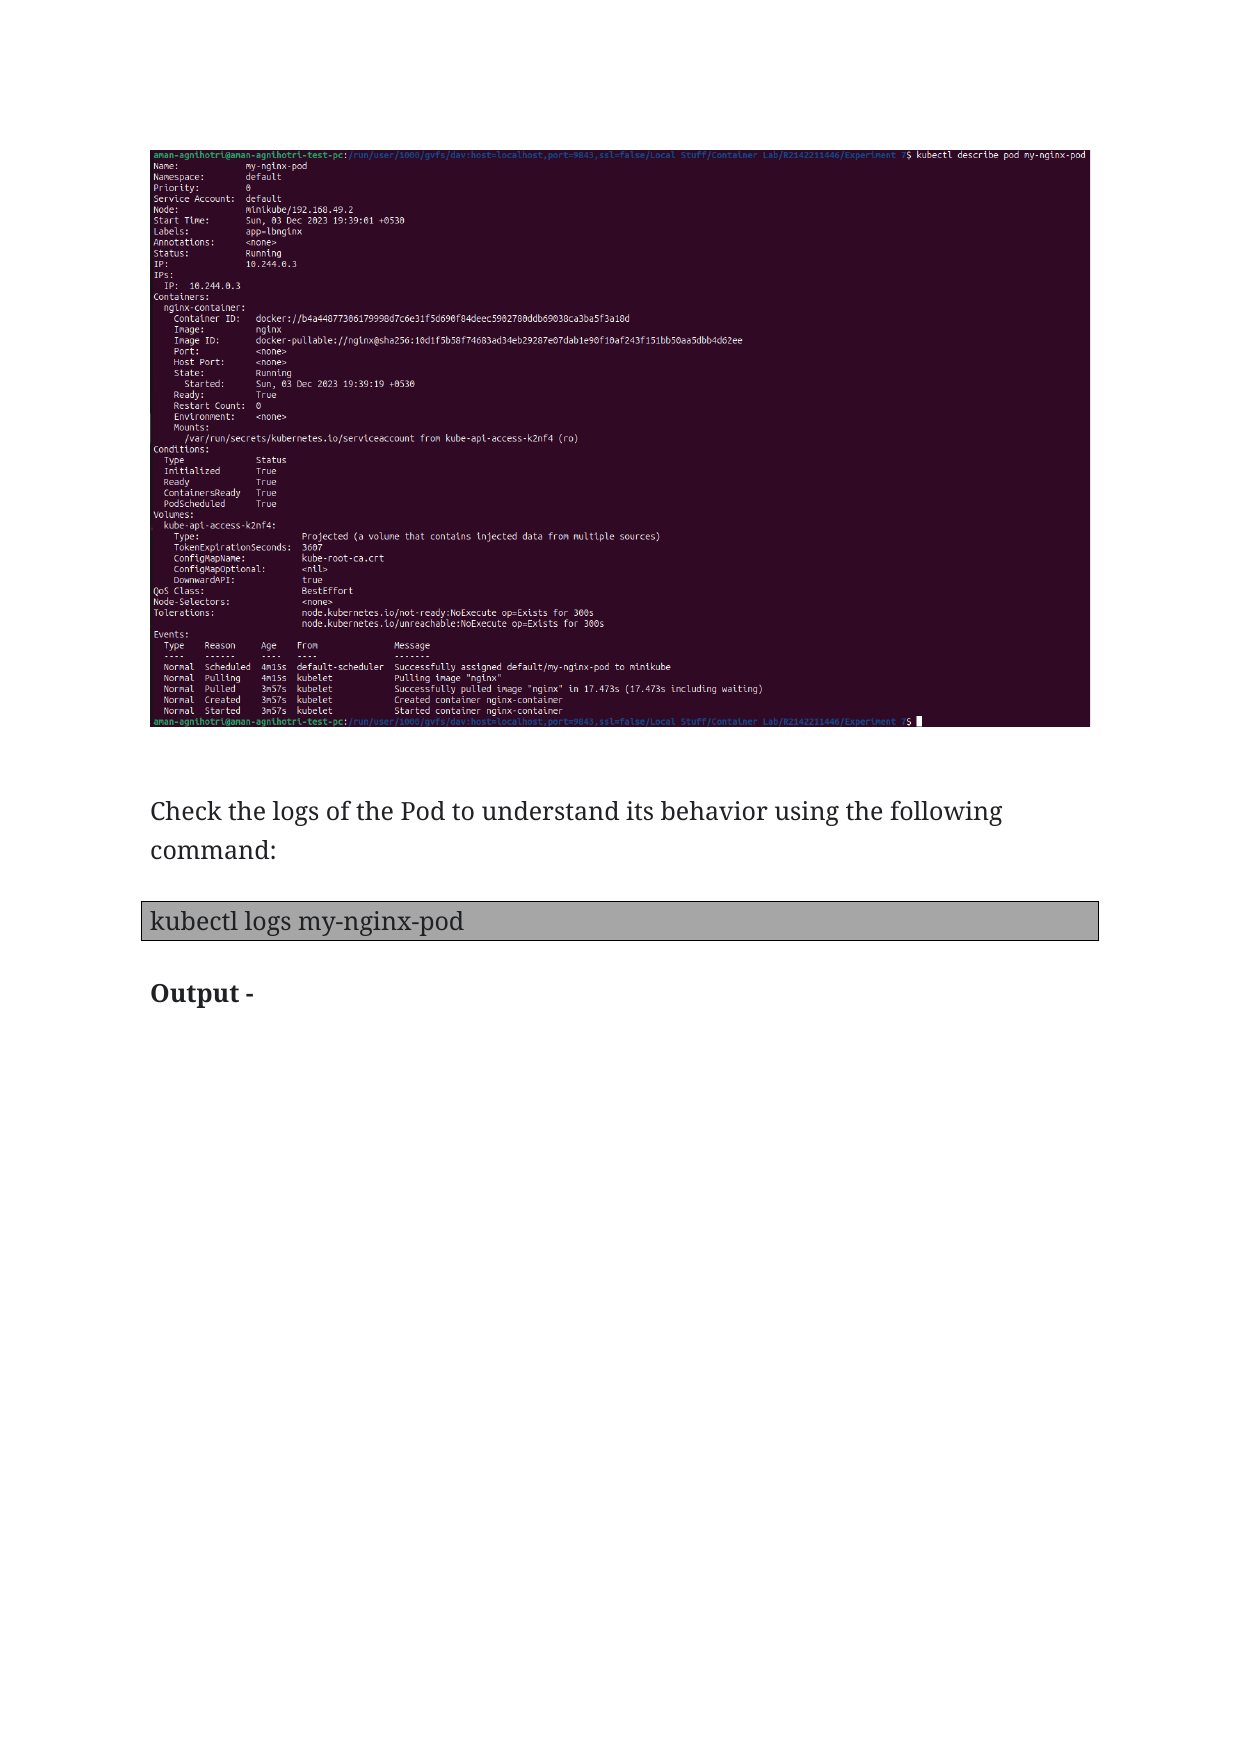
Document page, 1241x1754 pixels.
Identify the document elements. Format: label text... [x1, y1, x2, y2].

text Check the logs of the Pod to understand its behavior using the following command: [150, 793, 1090, 867]
text Output - [150, 975, 1090, 1009]
text kubectl logs my-nginx-pod [142, 902, 1098, 940]
picture [150, 150, 1091, 727]
